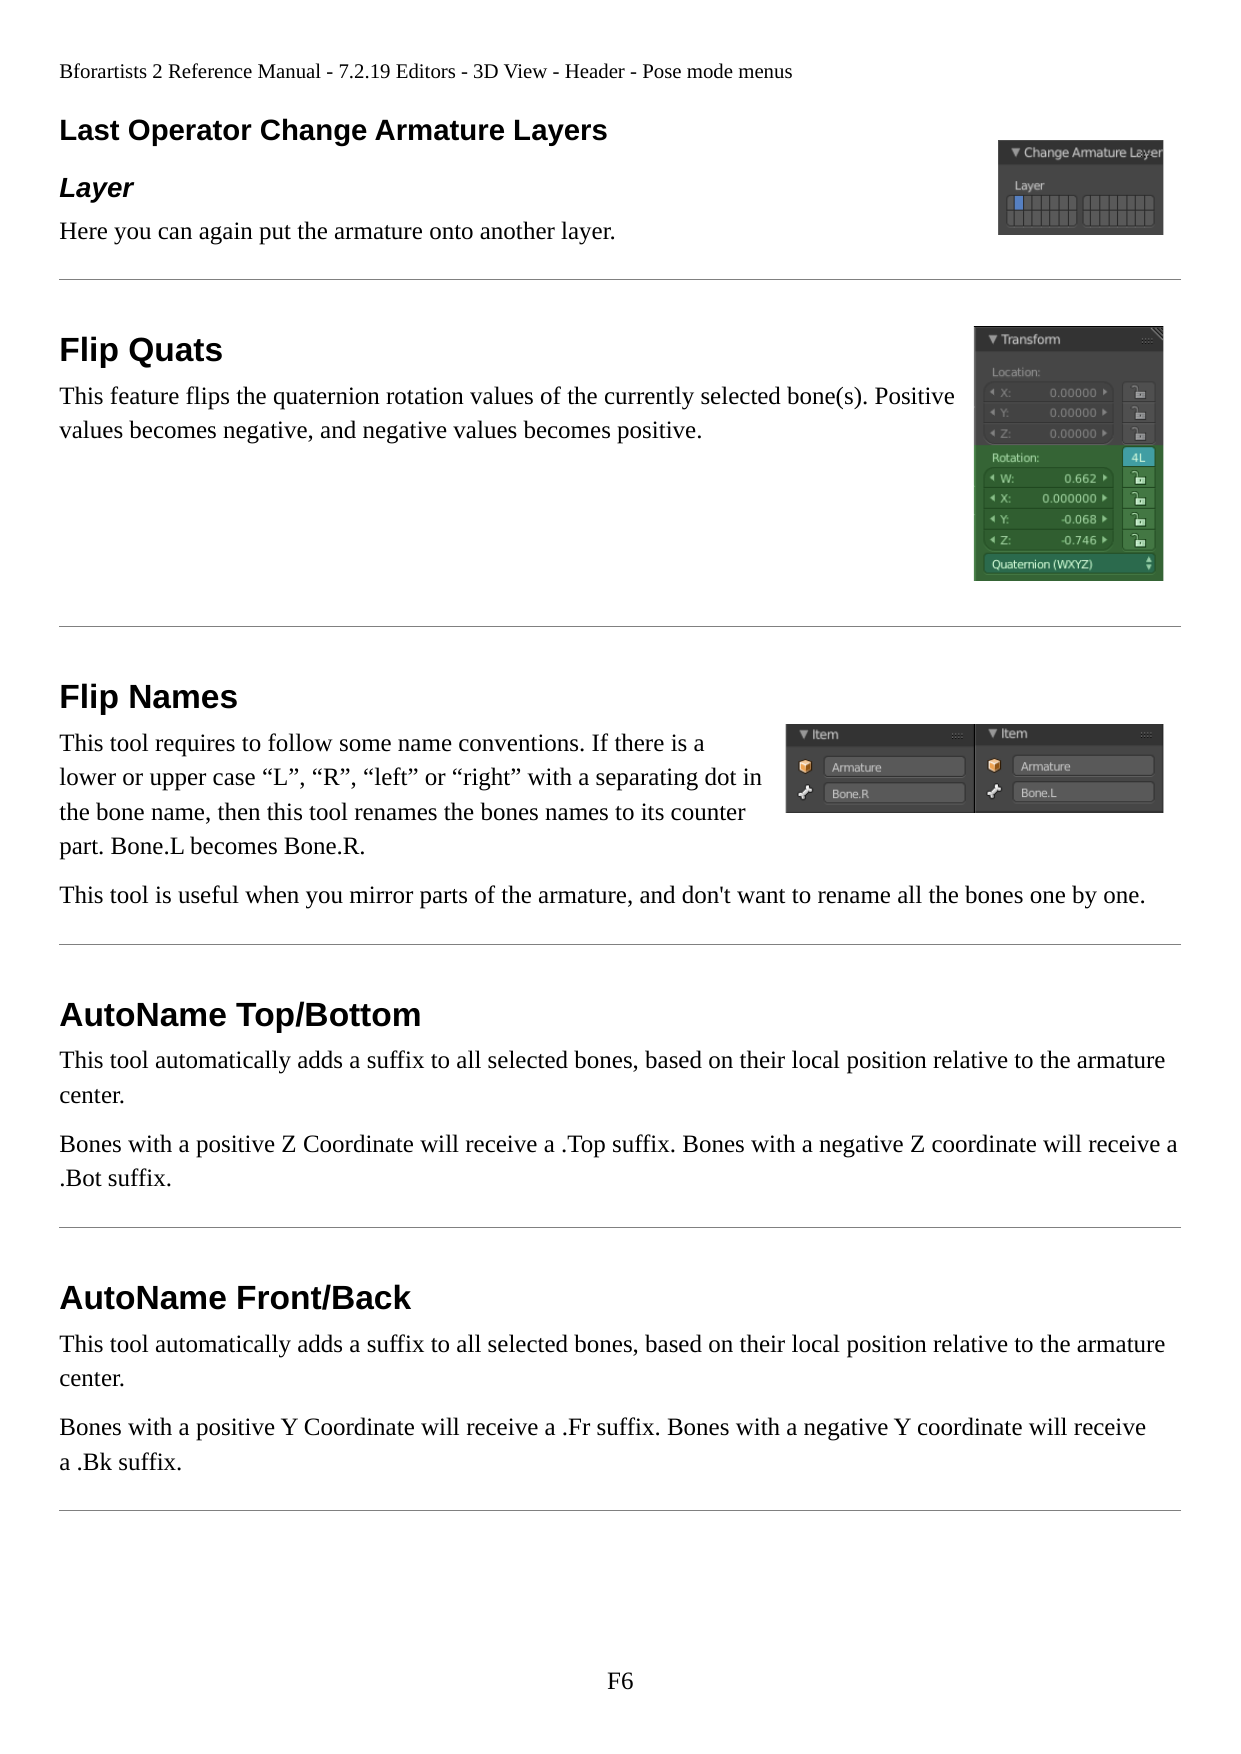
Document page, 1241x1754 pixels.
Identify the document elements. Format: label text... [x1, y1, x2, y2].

text Bones with a positive Z Coordinate will receive a .Top suffix. Bones with a negative Z coordinate will receive a .Bot suffix. [59, 1129, 1181, 1192]
subtitle [1164, 171, 1181, 203]
picture [998, 140, 1164, 235]
text This tool automatically adds a suffix to all selected bones, based on their local position relative to the armature center. [59, 1046, 1181, 1109]
subtitle Flip Quats [59, 330, 973, 368]
subtitle Last Operator Change Armature Layers [59, 113, 1181, 146]
text This tool requires to follow some name conventions. If there is a lower or upper case “L”, “R”, “left” or “right” with a separating dot in the bone name, then this tool renames the bones names to its counter part. Bone.L becomes Bone.R. [59, 728, 1181, 860]
text Here you can again put the armature onto another layer. [59, 216, 1181, 244]
text This tool is useful when you mirror parts of the armature, and don't want to rename all the bones one by one. [59, 880, 1181, 909]
text This feature flips the quaternion rotation values of the currently selected bone(s). Positive values becomes negative, and negative values becomes positive. [59, 381, 973, 444]
text Bones with a positive Y Coordinate will receive a .Fr suffix. Bones with a negative Y coordinate will receive a .Bk suffix. [59, 1412, 1181, 1476]
subtitle AutoName Top/Bottom [59, 994, 1181, 1033]
subtitle Layer [59, 171, 998, 203]
subtitle [1164, 330, 1181, 368]
subtitle AutoName Front/Back [59, 1278, 1181, 1316]
text This tool automatically adds a suffix to all selected bones, based on their local position relative to the armature center. [59, 1329, 1181, 1392]
picture [785, 724, 1164, 813]
picture [973, 326, 1164, 581]
subtitle Flip Names [59, 677, 1181, 715]
